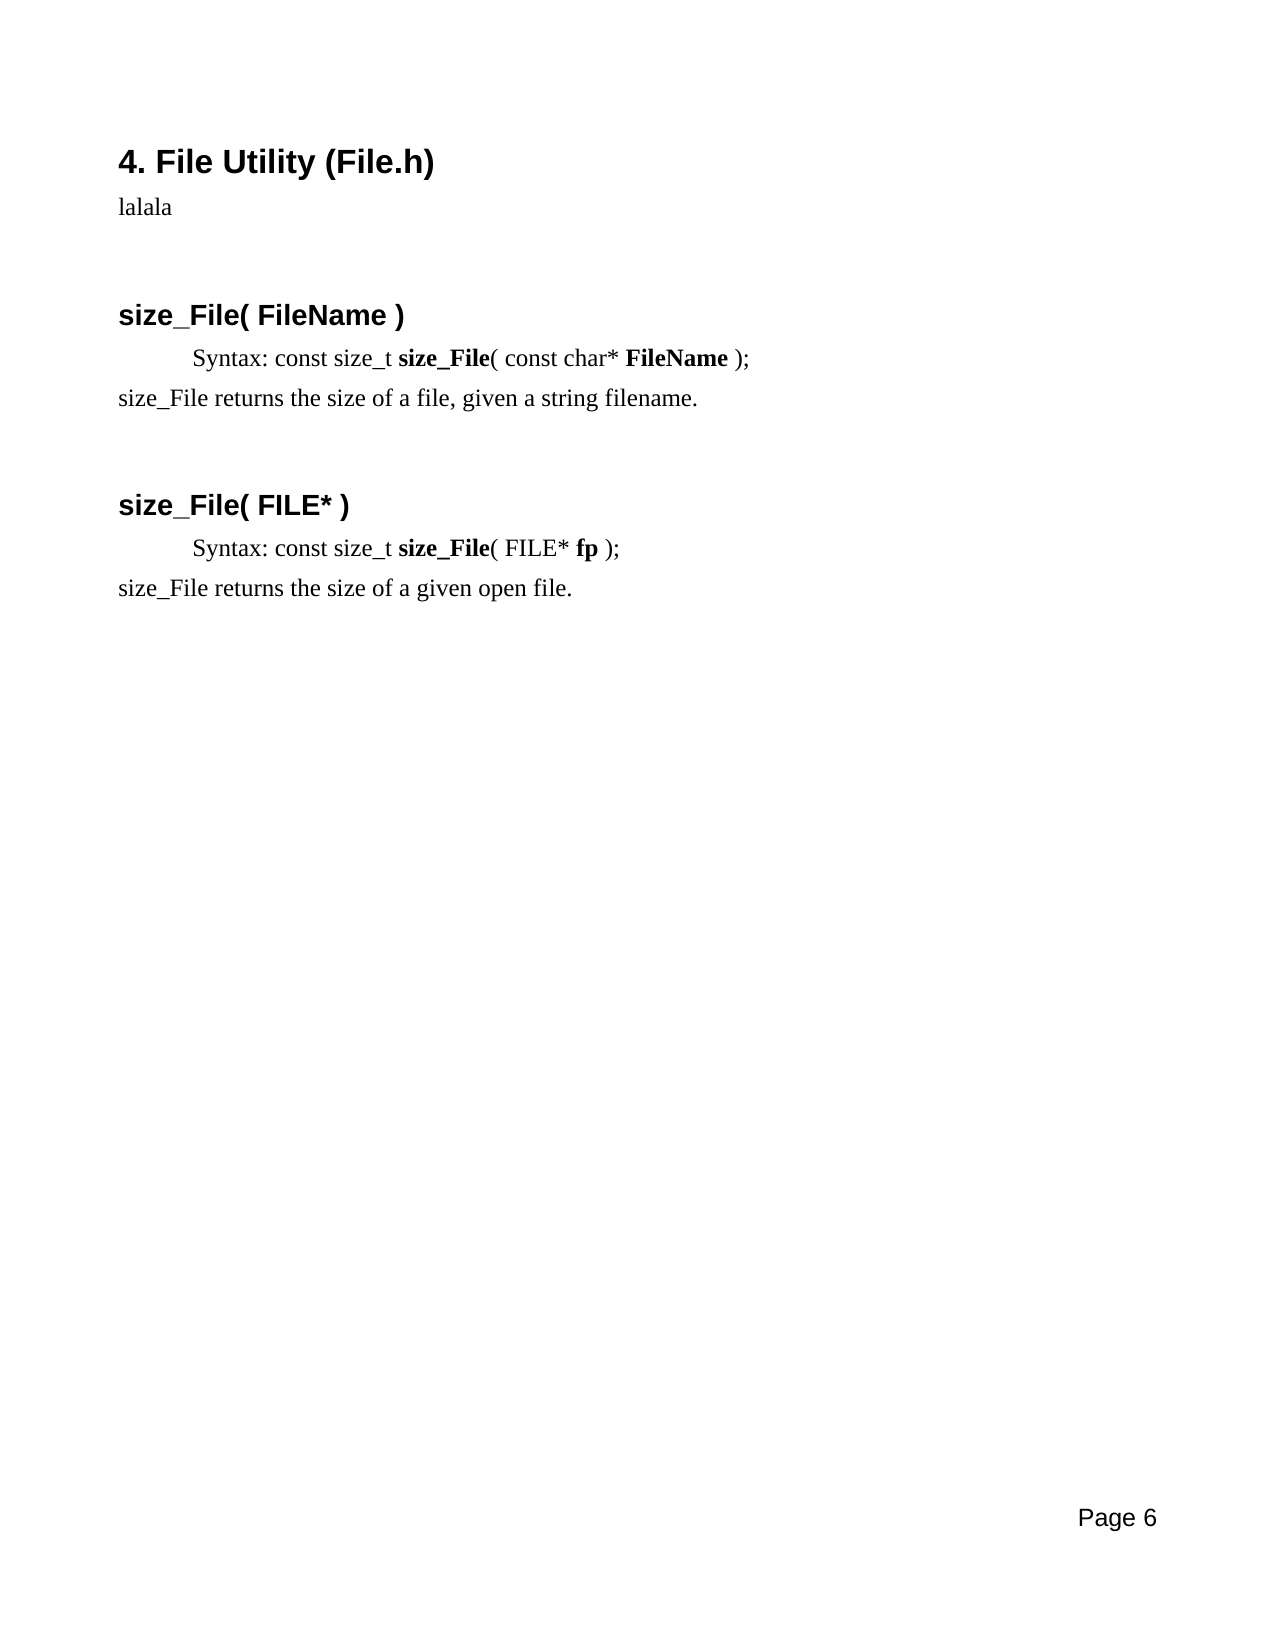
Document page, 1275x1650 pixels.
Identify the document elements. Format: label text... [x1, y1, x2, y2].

text size_File returns the size of a given open file. [118, 574, 1157, 602]
text lalala [118, 193, 1157, 221]
text Syntax: const size_t size_File( FILE* fp ); [118, 534, 1157, 562]
subtitle size_File( FileName ) [118, 298, 1157, 331]
text Syntax: const size_t size_File( const char* FileName ); [118, 344, 1157, 371]
text size_File returns the size of a file, given a string filename. [118, 384, 1157, 412]
subtitle size_File( FILE* ) [118, 489, 1157, 522]
subtitle 4. File Utility (File.h) [118, 143, 1157, 181]
